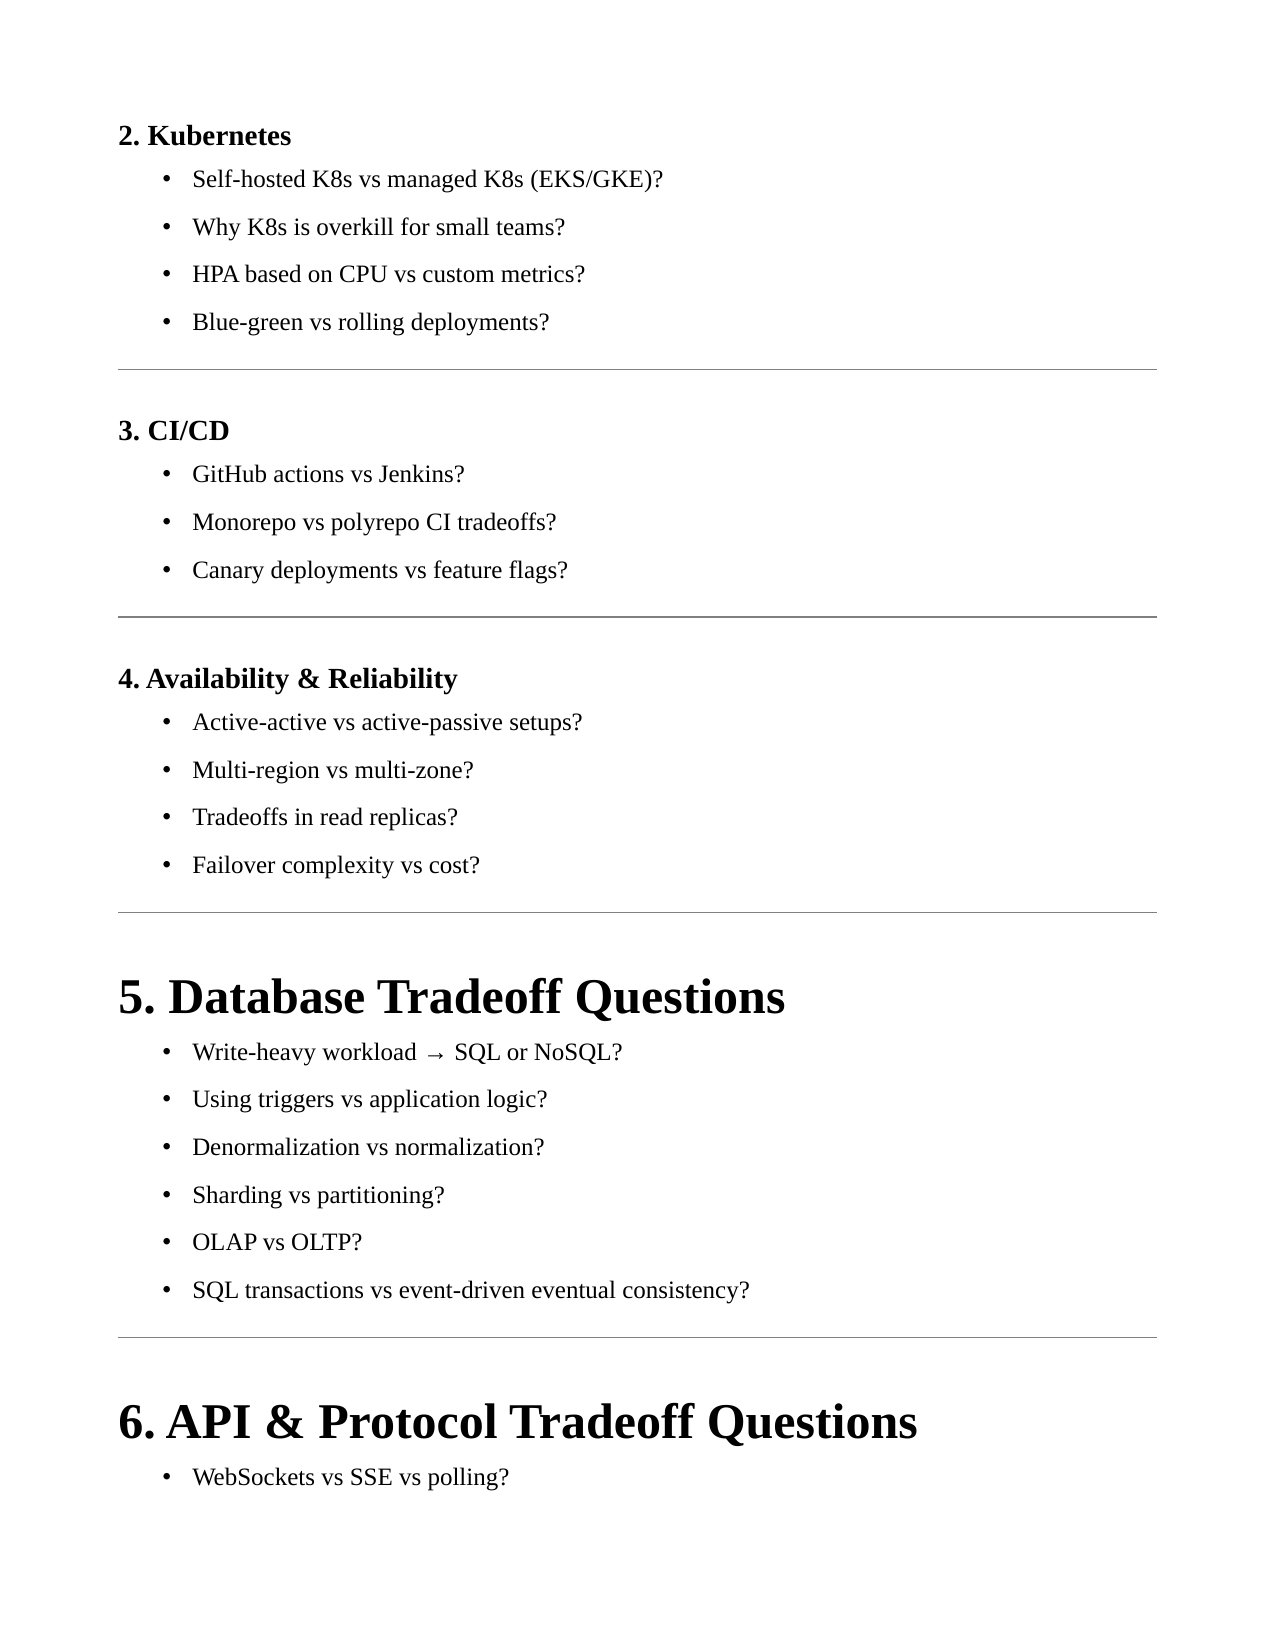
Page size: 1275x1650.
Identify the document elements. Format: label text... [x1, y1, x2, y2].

subtitle 4. Availability & Reliability [118, 661, 1157, 695]
subtitle 3. CI/CD [118, 413, 1157, 447]
list Blue-green vs rolling deployments? [162, 307, 1157, 336]
list Canary deployments vs feature flags? [162, 555, 1157, 583]
subtitle 2. Kubernetes [118, 118, 1157, 152]
subtitle 5. Database Tradeoff Questions [118, 967, 1157, 1024]
list SQL transactions vs event-driven eventual consistency? [162, 1275, 1157, 1304]
list Why K8s is overkill for small teams? [162, 212, 1157, 241]
list Using triggers vs application logic? [162, 1084, 1157, 1113]
list Write-heavy workload → SQL or NoSQL? [162, 1037, 1157, 1066]
list GitHub actions vs Jenkins? [162, 459, 1157, 488]
list OLAP vs OLTP? [162, 1227, 1157, 1256]
list Self-hosted K8s vs managed K8s (EKS/GKE)? [162, 164, 1157, 193]
list Monorepo vs polyrepo CI tradeoffs? [162, 507, 1157, 536]
list HPA based on CPU vs custom metrics? [162, 259, 1157, 288]
list Tradeoffs in read replicas? [162, 802, 1157, 831]
list WebSockets vs SSE vs polling? [162, 1462, 1157, 1491]
list Failover complexity vs cost? [162, 850, 1157, 879]
list Sharding vs partitioning? [162, 1180, 1157, 1208]
list Active-active vs active-passive setups? [162, 707, 1157, 736]
list Multi-region vs multi-zone? [162, 755, 1157, 783]
subtitle 6. API & Protocol Tradeoff Questions [118, 1392, 1157, 1449]
list Denormalization vs normalization? [162, 1132, 1157, 1161]
